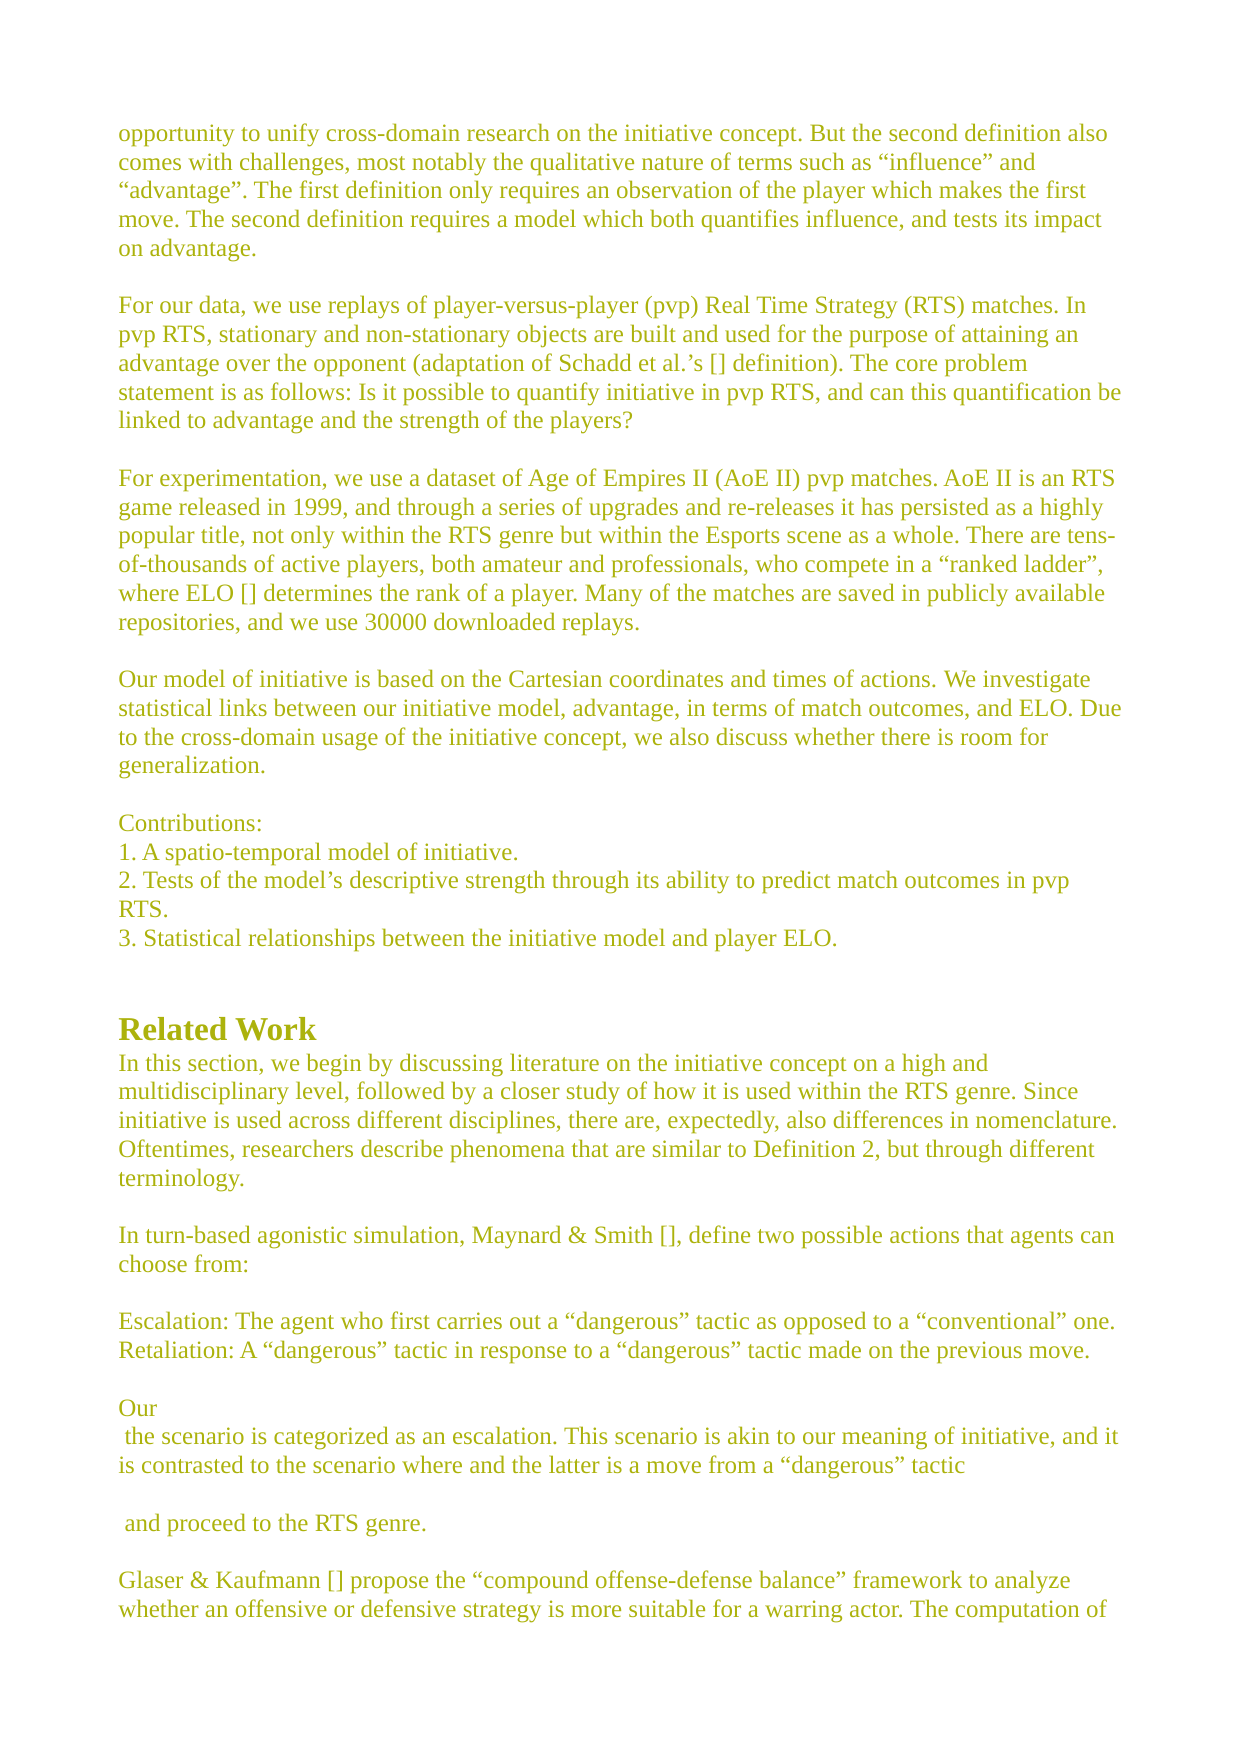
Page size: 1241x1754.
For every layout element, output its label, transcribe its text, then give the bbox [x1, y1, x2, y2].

text Related Work [118, 1009, 1122, 1048]
text In turn-based agonistic simulation, Maynard & Smith [], define two possible actions that agents can choose from: [118, 1220, 1122, 1278]
text Escalation: The agent who first carries out a “dangerous” tactic as opposed to a “conventional” one. [118, 1306, 1122, 1335]
text opportunity to unify cross-domain research on the initiative concept. But the second definition also comes with challenges, most notably the qualitative nature of terms such as “influence” and “advantage”. The first definition only requires an observation of the player which makes the first move. The second definition requires a model which both quantifies influence, and tests its impact on advantage. [118, 118, 1122, 262]
text Glaser & Kaufmann [] propose the “compound offense-defense balance” framework to analyze whether an offensive or defensive strategy is more suitable for a warring actor. The computation of [118, 1565, 1122, 1623]
text 1. A spatio-temporal model of initiative. [118, 837, 1122, 866]
text the scenario is categorized as an escalation. This scenario is akin to our meaning of initiative, and it is contrasted to the scenario where and the latter is a move from a “dangerous” tactic [118, 1421, 1122, 1479]
text In this section, we begin by discussing literature on the initiative concept on a high and multidisciplinary level, followed by a closer study of how it is used within the RTS genre. Since initiative is used across different disciplines, there are, expectedly, also differences in nomenclature. Oftentimes, researchers describe phenomena that are similar to Definition 2, but through different terminology. [118, 1048, 1122, 1191]
text and proceed to the RTS genre. [118, 1508, 1122, 1536]
text For experimentation, we use a dataset of Age of Empires II (AoE II) pvp matches. AoE II is an RTS game released in 1999, and through a series of upgrades and re-releases it has persisted as a highly popular title, not only within the RTS genre but within the Esports scene as a whole. There are tens-of-thousands of active players, both amateur and professionals, who compete in a “ranked ladder”, where ELO [] determines the rank of a player. Many of the matches are saved in publicly available repositories, and we use 30000 downloaded replays. [118, 463, 1122, 636]
text Contributions: [118, 808, 1122, 837]
text 3. Statistical relationships between the initiative model and player ELO. [118, 923, 1122, 952]
text For our data, we use replays of player-versus-player (pvp) Real Time Strategy (RTS) matches. In pvp RTS, stationary and non-stationary objects are built and used for the purpose of attaining an advantage over the opponent (adaptation of Schadd et al.’s [] definition). The core problem statement is as follows: Is it possible to quantify initiative in pvp RTS, and can this quantification be linked to advantage and the strength of the players? [118, 291, 1122, 434]
text Our model of initiative is based on the Cartesian coordinates and times of actions. We investigate statistical links between our initiative model, advantage, in terms of match outcomes, and ELO. Due to the cross-domain usage of the initiative concept, we also discuss whether there is room for generalization. [118, 664, 1122, 779]
text 2. Tests of the model’s descriptive strength through its ability to predict match outcomes in pvp RTS. [118, 866, 1122, 923]
text Our [118, 1393, 1122, 1421]
text Retaliation: A “dangerous” tactic in response to a “dangerous” tactic made on the previous move. [118, 1335, 1122, 1364]
